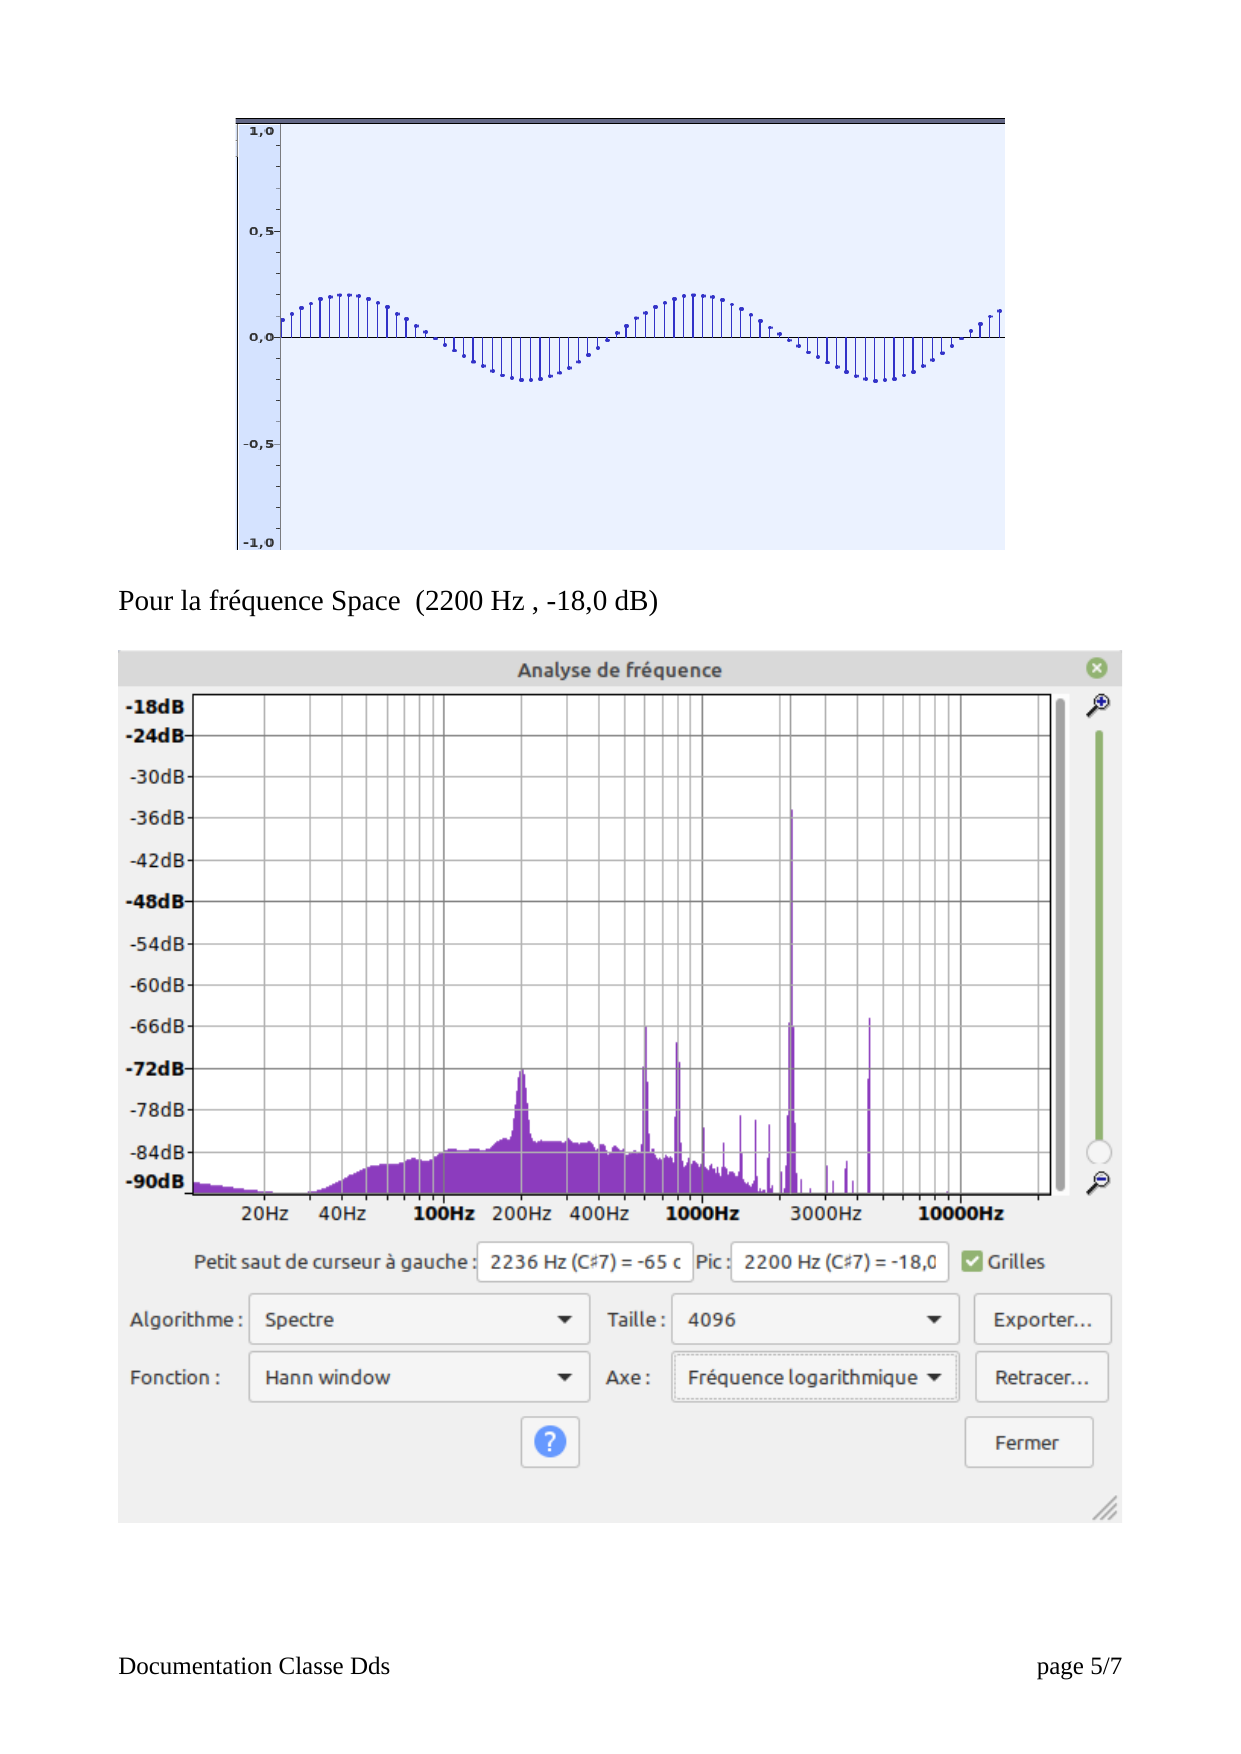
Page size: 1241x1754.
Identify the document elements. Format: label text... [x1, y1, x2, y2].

picture [235, 118, 1005, 550]
picture [118, 650, 1123, 1523]
text Pour la fréquence Space (2200 Hz , -18,0 dB) [118, 583, 1122, 617]
